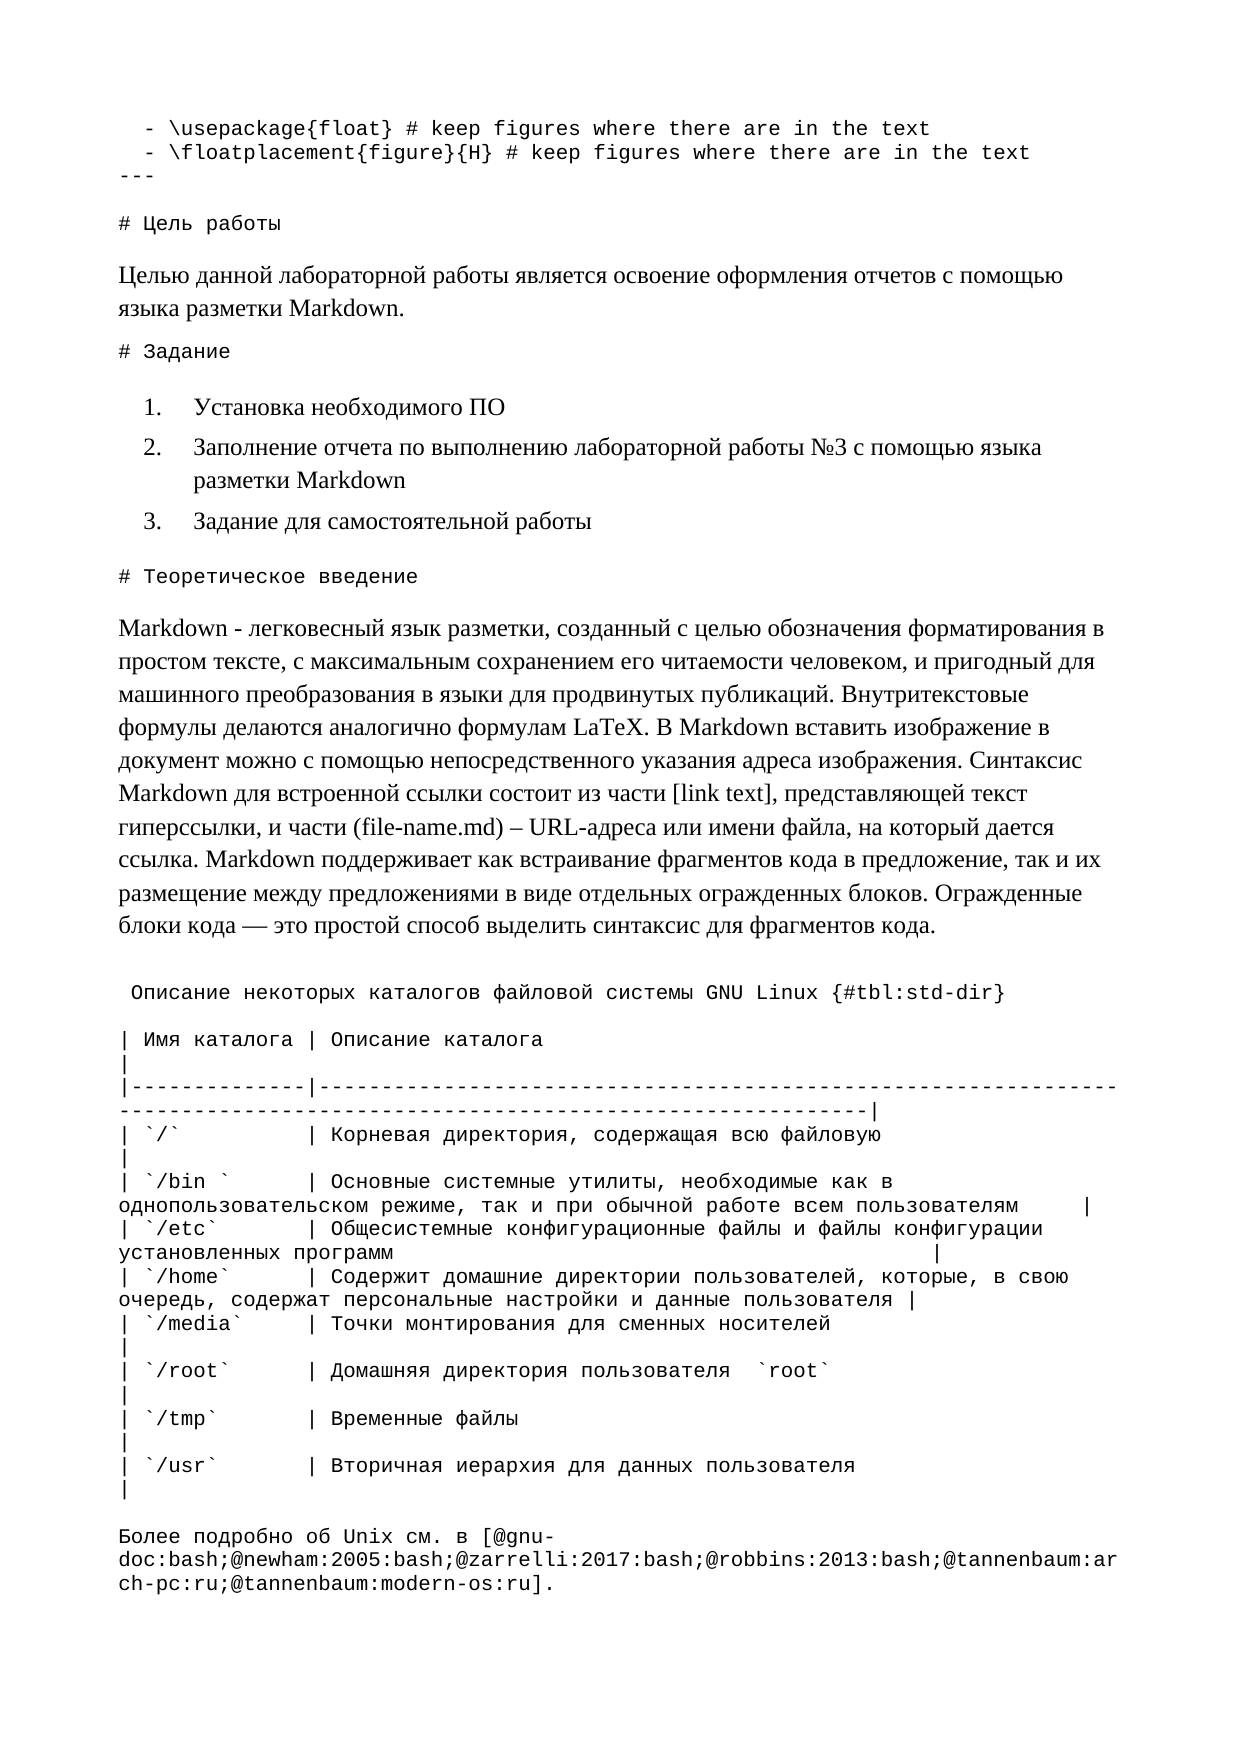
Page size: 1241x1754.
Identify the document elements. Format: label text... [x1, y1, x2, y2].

text | `/` | Корневая директория, содержащая всю файловую | [118, 1124, 1122, 1171]
text | `/etc` | Общесистемные конфигурационные файлы и файлы конфигурации установленных программ | [118, 1218, 1122, 1266]
text Более подробно об Unix см. в [@gnu-doc:bash;@newham:2005:bash;@zarrelli:2017:bash;@robbins:2013:bash;@tannenbaum:arch-pc:ru;@tannenbaum:modern-os:ru]. [118, 1526, 1122, 1597]
text Markdown - легковесный язык разметки, созданный с целью обозначения форматирования в простом тексте, с максимальным сохранением его читаемости человеком, и пригодный для машинного преобразования в языки для продвинутых публикаций. Внутритекстовые формулы делаются аналогично формулам LaTeX. В Markdown вставить изображение в документ можно с помощью непосредственного указания адреса изображения. Синтаксис Markdown для встроенной ссылки состоит из части [link text], представляющей текст гиперссылки, и части (file-name.md) – URL-адреса или имени файла, на который дается ссылка. Markdown поддерживает как встраивание фрагментов кода в предложение, так и их размещение между предложениями в виде отдельных огражденных блоков. Огражденные блоки кода — это простой способ выделить синтаксис для фрагментов кода. [118, 613, 1122, 939]
list Задание для самостоятельной работы [143, 506, 1122, 534]
text # Цель работы [118, 213, 1122, 236]
text | `/media` | Точки монтирования для сменных носителей | [118, 1313, 1122, 1360]
text - \usepackage{float} # keep figures where there are in the text [118, 118, 1122, 142]
text # Теоретическое введение [118, 566, 1122, 590]
text Описание некоторых каталогов файловой системы GNU Linux {#tbl:std-dir} [118, 982, 1122, 1006]
text Целью данной лабораторной работы является освоение оформления отчетов с помощью языка разметки Markdown. [118, 260, 1122, 322]
text | `/bin ` | Основные системные утилиты, необходимые как в однопользовательском режиме, так и при обычной работе всем пользователям | [118, 1171, 1122, 1218]
text | `/tmp` | Временные файлы | [118, 1407, 1122, 1455]
text | `/usr` | Вторичная иерархия для данных пользователя | [118, 1455, 1122, 1502]
text | `/root` | Домашняя директория пользователя `root` | [118, 1360, 1122, 1407]
text - \floatplacement{figure}{H} # keep figures where there are in the text [118, 142, 1122, 165]
list Заполнение отчета по выполнению лабораторной работы №3 с помощью языка разметки Markdown [143, 432, 1122, 494]
text --- [118, 165, 1122, 189]
text | `/home` | Содержит домашние директории пользователей, которые, в свою очередь, содержат персональные настройки и данные пользователя | [118, 1266, 1122, 1313]
text | Имя каталога | Описание каталога | [118, 1029, 1122, 1076]
list Установка необходимого ПО [143, 392, 1122, 420]
text |--------------|----------------------------------------------------------------------------------------------------------------------------| [118, 1076, 1122, 1124]
text # Задание [118, 341, 1122, 364]
